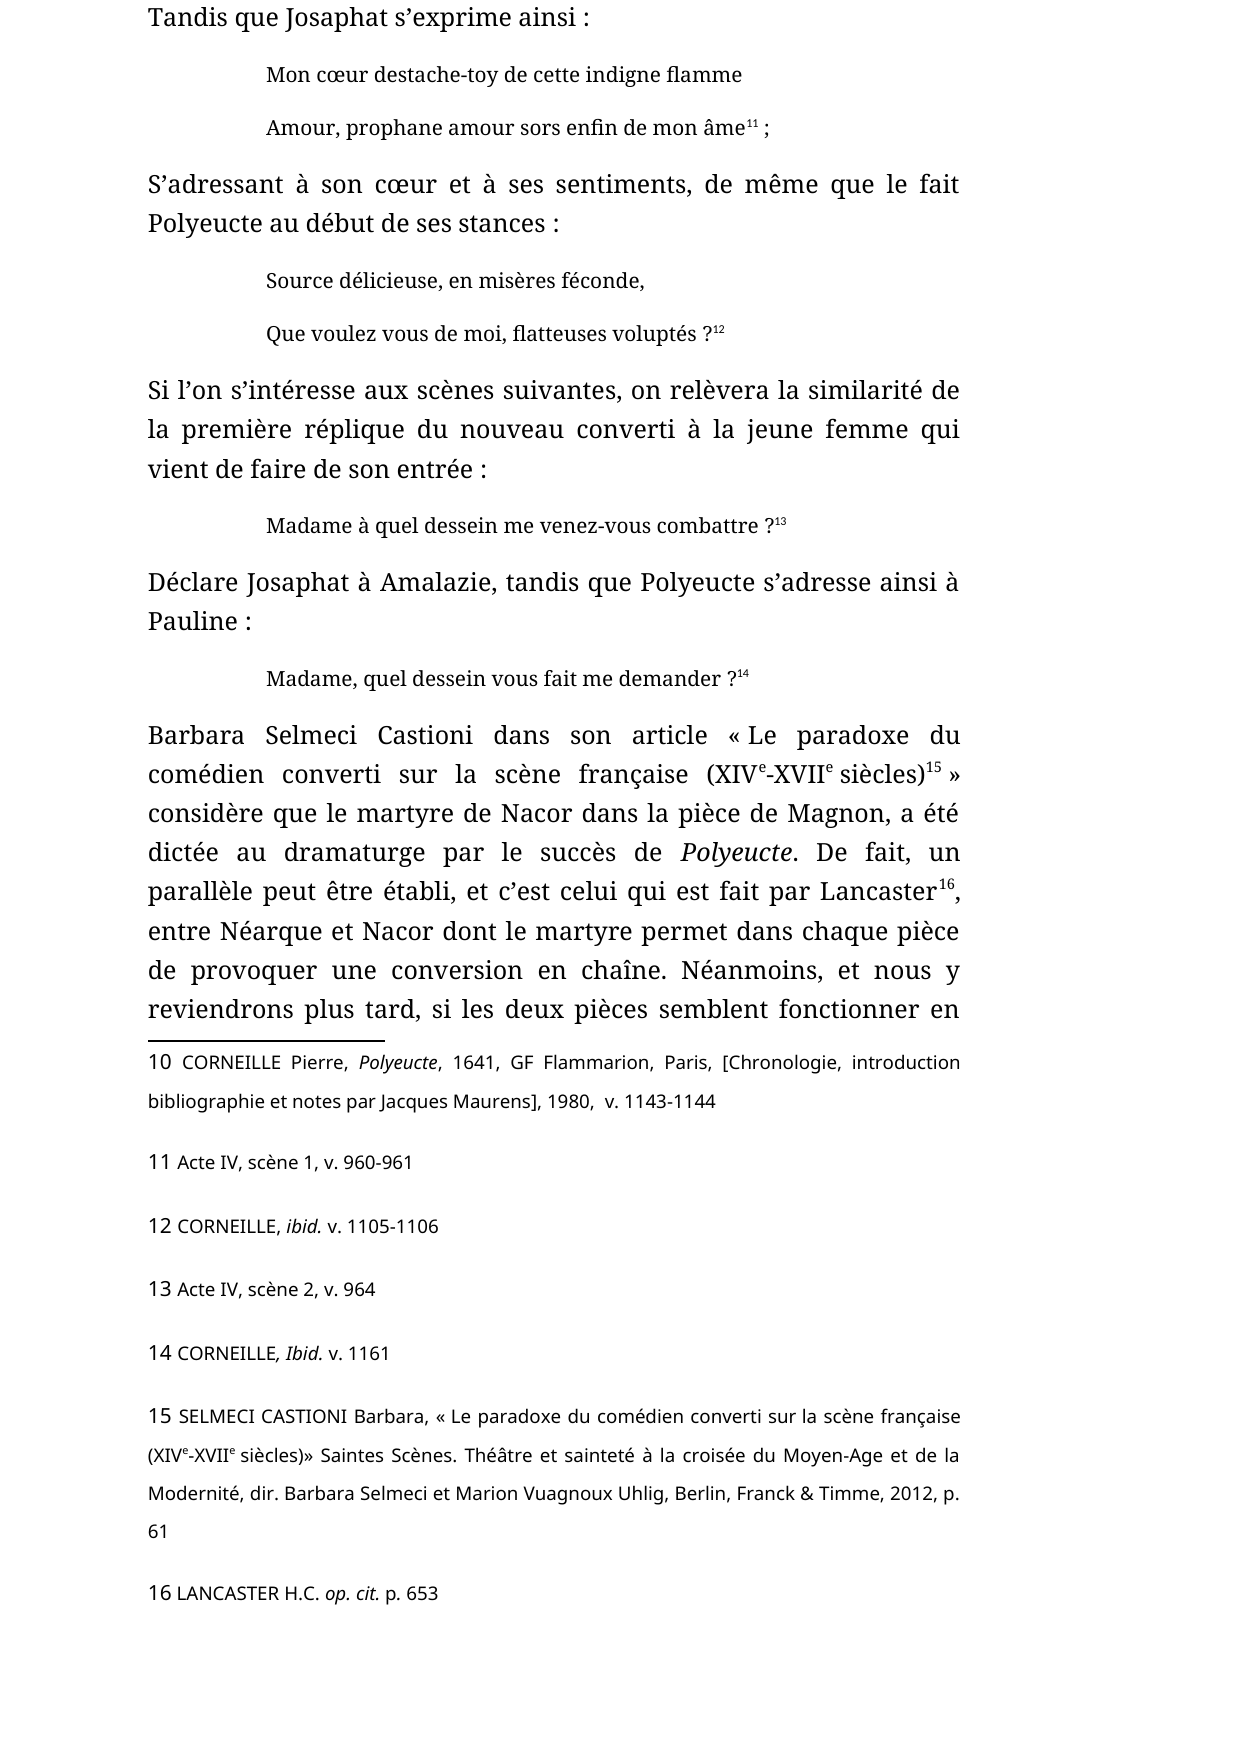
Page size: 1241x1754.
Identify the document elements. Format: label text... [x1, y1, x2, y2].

text SELMECI CASTIONI Barbara, « Le paradoxe du comédien converti sur la scène française (XIVe-XVIIe siècles)» Saintes Scènes. Théâtre et sainteté à la croisée du Moyen-Age et de la Modernité, dir. Barbara Selmeci et Marion Vuagnoux Uhlig, Berlin, Franck & Timme, 2012, p. 61 [148, 1401, 961, 1544]
text Acte IV, scène 2, v. 964 [148, 1274, 961, 1303]
text Madame, quel dessein vous fait me demander ? [266, 664, 961, 692]
text Madame à quel dessein me venez-vous combattre ? [266, 511, 961, 540]
text Source délicieuse, en misères féconde, [266, 266, 961, 294]
text Déclare Josaphat à Amalazie, tandis que Polyeucte s’adresse ainsi à Pauline : [148, 565, 961, 638]
text Si l’on s’intéresse aux scènes suivantes, on relèvera la similarité de la première réplique du nouveau converti à la jeune femme qui vient de faire de son entrée : [148, 373, 961, 485]
text LANCASTER H.C. op. cit. p. 653 [148, 1578, 961, 1606]
text Acte IV, scène 1, v. 960-961 [148, 1147, 961, 1176]
text CORNEILLE, Ibid. v. 1161 [148, 1338, 961, 1366]
text Tandis que Josaphat s’exprime ainsi : [148, 0, 961, 34]
text Barbara Selmeci Castioni dans son article « Le paradoxe du comédien converti sur la scène française (XIVe-XVIIe siècles) » considère que le martyre de Nacor dans la pièce de Magnon, a été dictée au dramaturge par le succès de Polyeucte. De fait, un parallèle peut être établi, et c’est celui qui est fait par Lancaster, entre Néarque et Nacor dont le martyre permet dans chaque pièce de provoquer une conversion en chaîne. Néanmoins, et nous y reviendrons plus tard, si les deux pièces semblent fonctionner en [148, 717, 961, 1026]
text Mon cœur destache-toy de cette indigne flamme [266, 60, 961, 88]
text CORNEILLE, ibid. v. 1105-1106 [148, 1211, 961, 1239]
text Que voulez vous de moi, flatteuses voluptés ? [266, 319, 961, 348]
text CORNEILLE Pierre, Polyeucte, 1641, GF Flammarion, Paris, [Chronologie, introduction bibliographie et notes par Jacques Maurens], 1980, v. 1143-1144 [148, 1047, 961, 1114]
text S’adressant à son cœur et à ses sentiments, de même que le fait Polyeucte au début de ses stances : [148, 167, 961, 240]
text Amour, prophane amour sors enfin de mon âme ; [266, 113, 961, 142]
